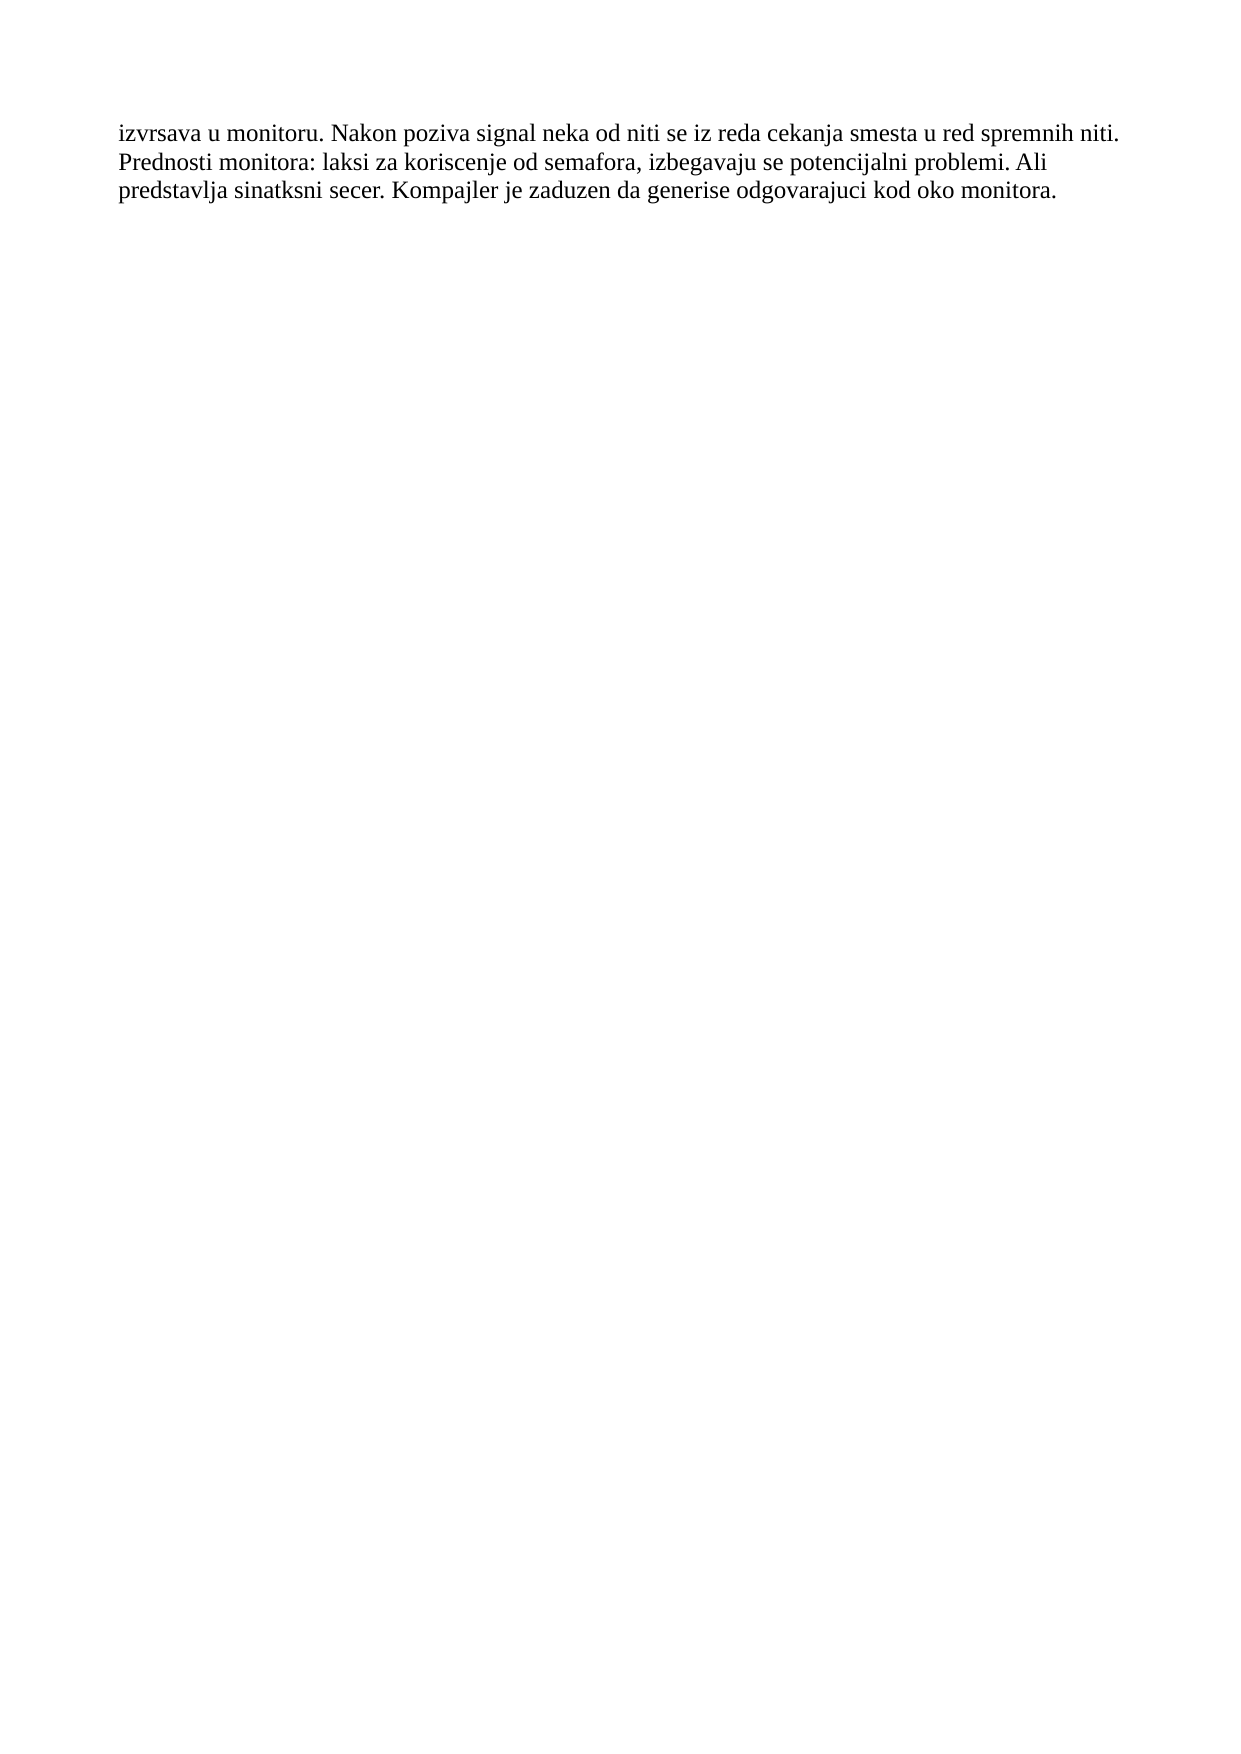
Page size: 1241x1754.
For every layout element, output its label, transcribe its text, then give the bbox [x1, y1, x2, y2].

text izvrsava u monitoru. Nakon poziva signal neka od niti se iz reda cekanja smesta u red spremnih niti. Prednosti monitora: laksi za koriscenje od semafora, izbegavaju se potencijalni problemi. Ali predstavlja sinatksni secer. Kompajler je zaduzen da generise odgovarajuci kod oko monitora. [118, 118, 1122, 204]
